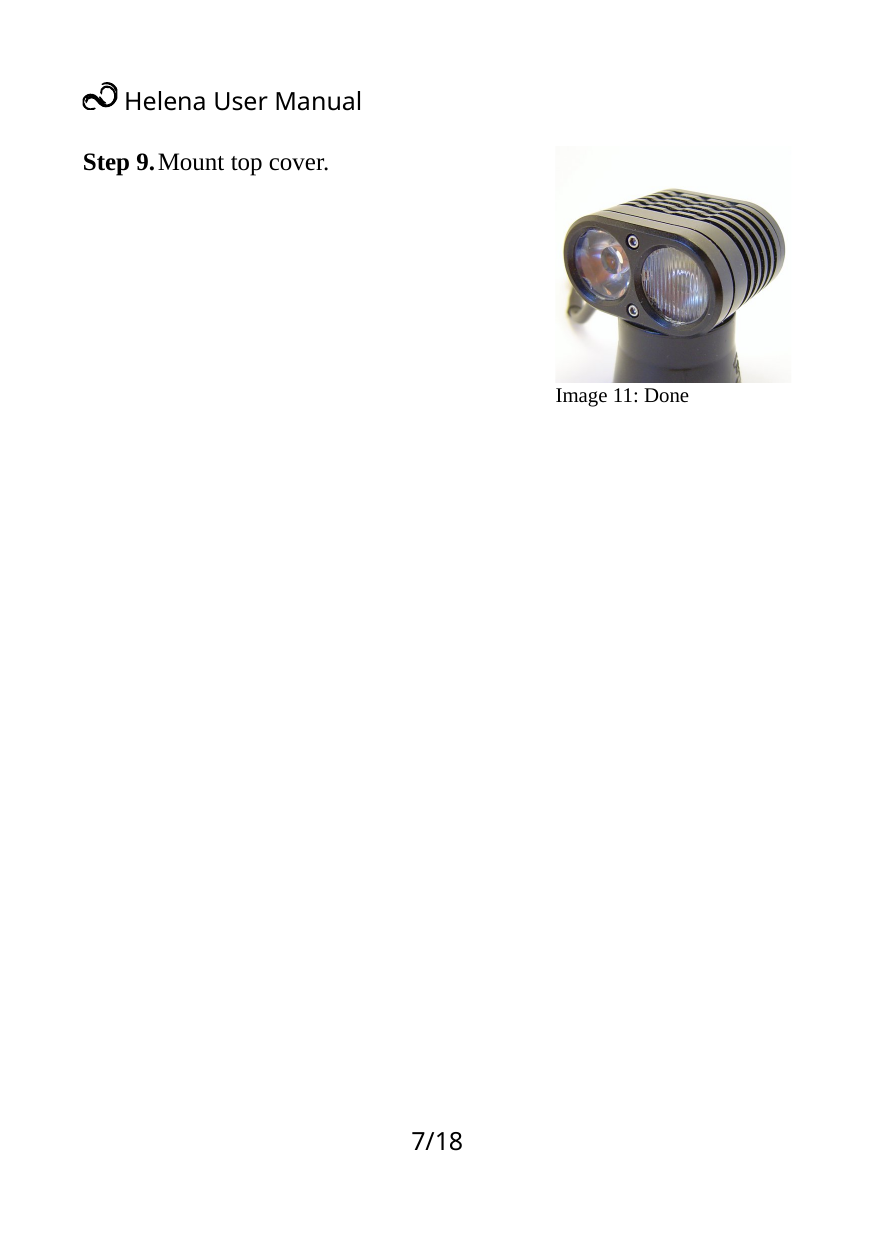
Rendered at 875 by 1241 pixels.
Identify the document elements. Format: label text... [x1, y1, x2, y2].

list Image 11: Done [555, 383, 791, 407]
list Mount top cover. [83, 147, 555, 407]
picture [555, 146, 792, 383]
